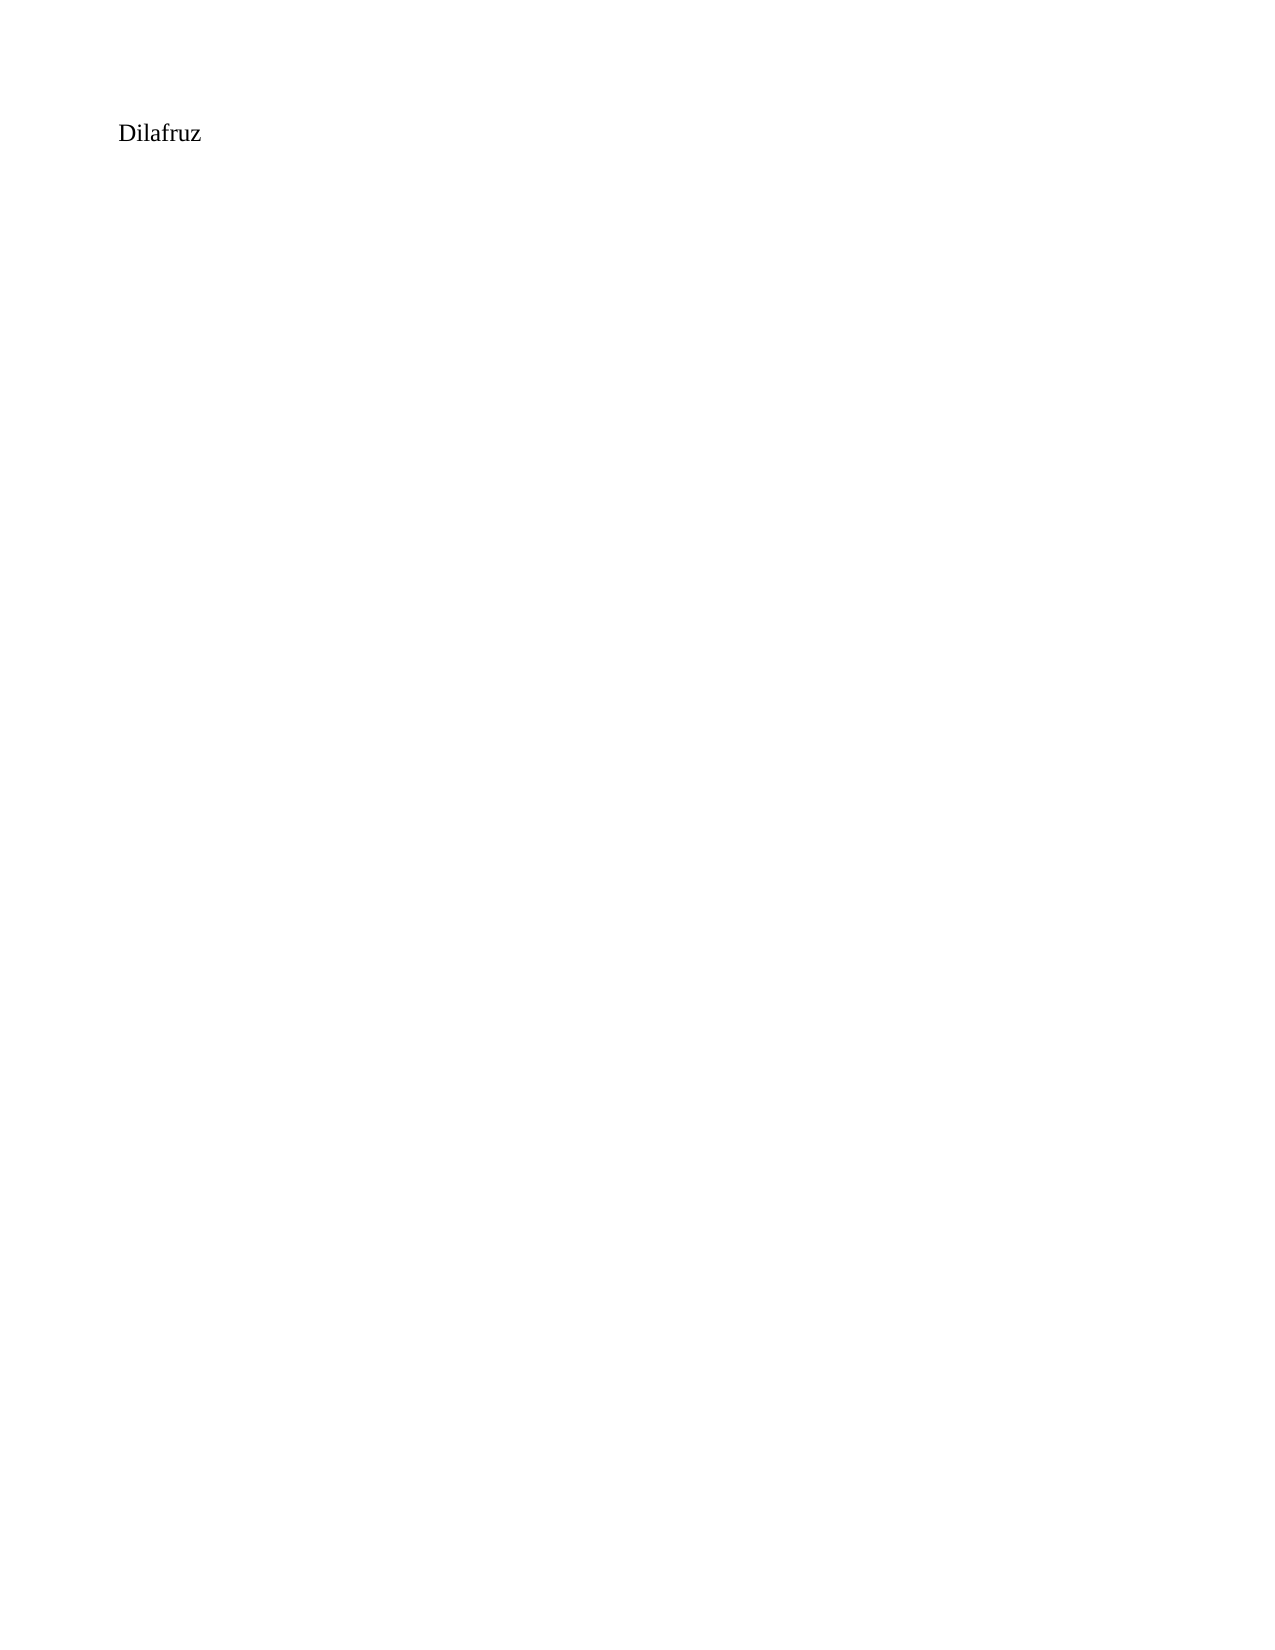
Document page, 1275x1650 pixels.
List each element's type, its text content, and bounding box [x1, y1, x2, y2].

text Dilafruz [118, 118, 1157, 147]
